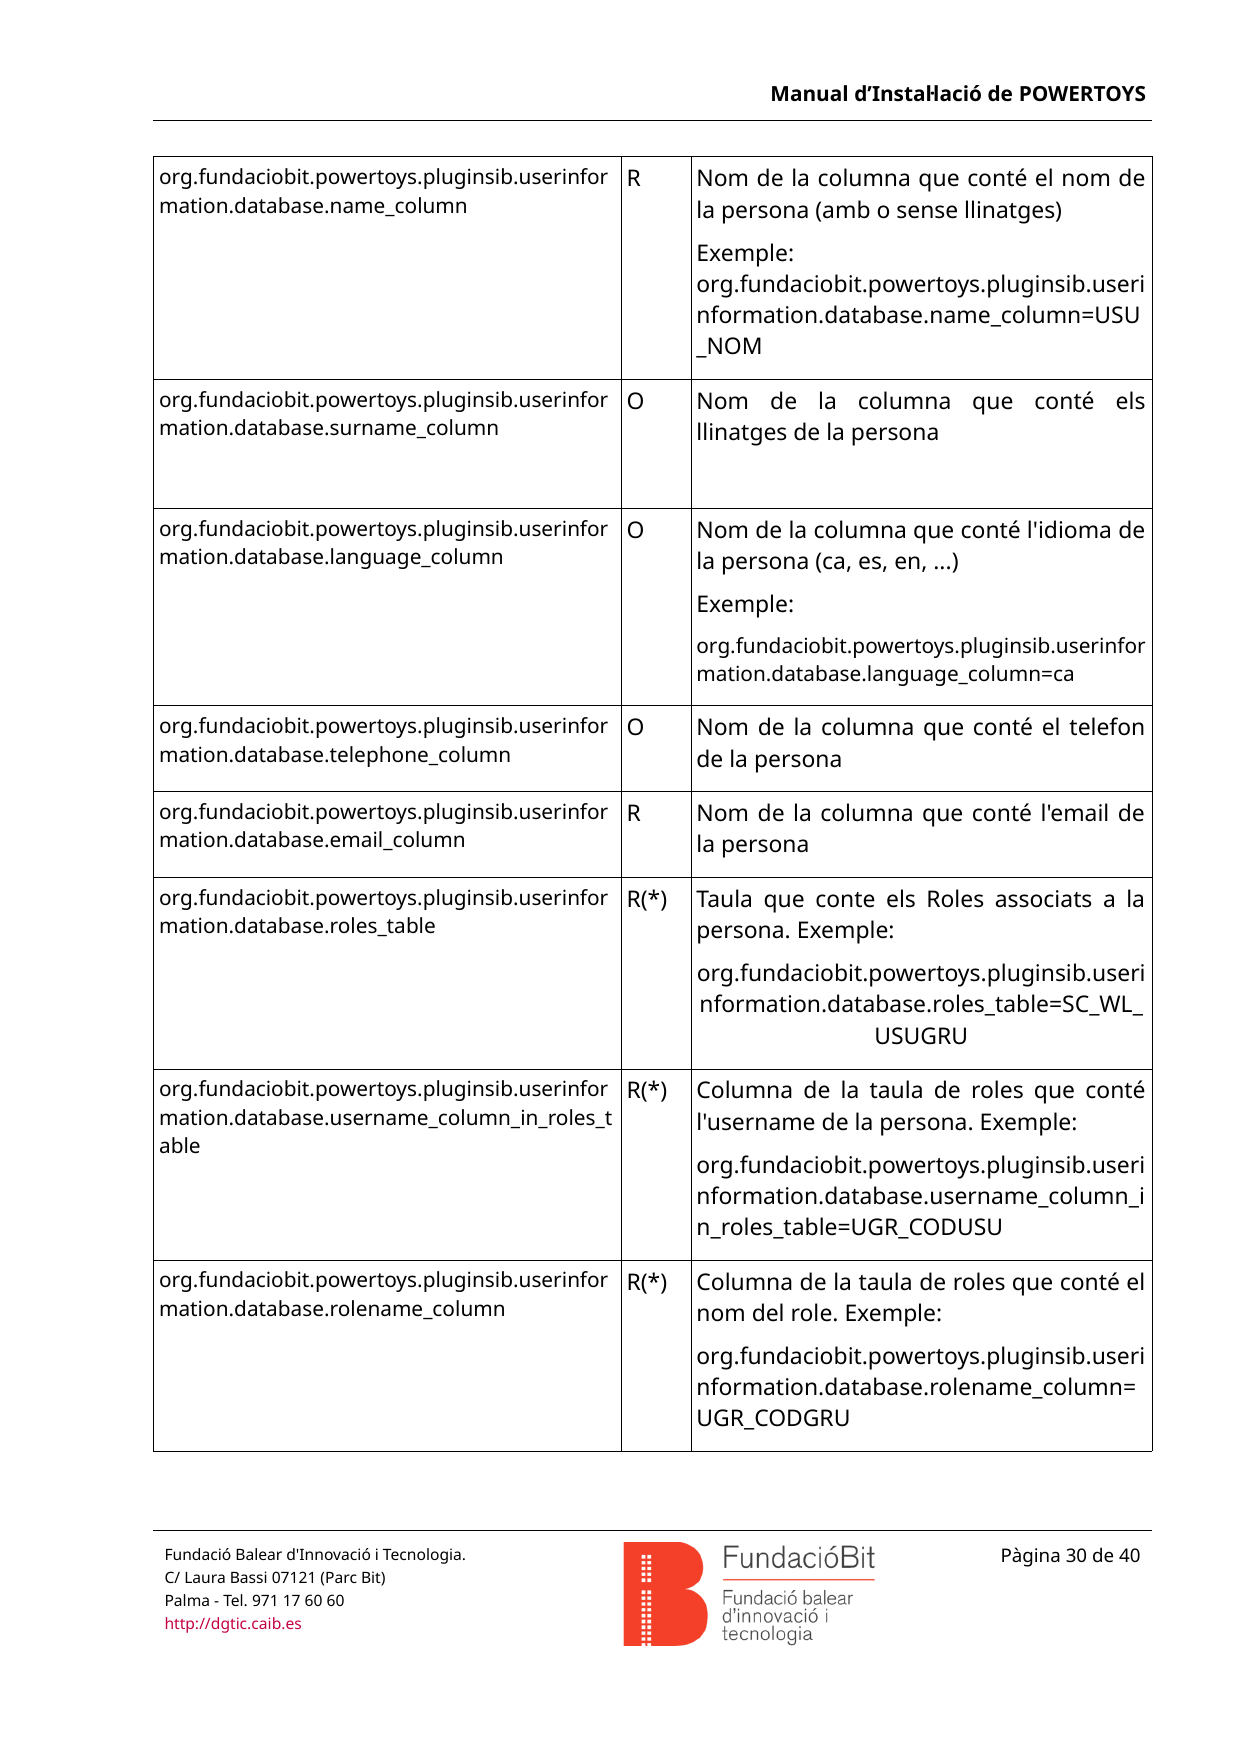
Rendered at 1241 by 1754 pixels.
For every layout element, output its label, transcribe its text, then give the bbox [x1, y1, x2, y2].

table_cell org.fundaciobit.powertoys.pluginsib.userinformation.database.username_column_in_roles_table [154, 1070, 621, 1260]
table_cell org.fundaciobit.powertoys.pluginsib.userinformation.database.telephone_column [154, 706, 621, 791]
table_cell org.fundaciobit.powertoys.pluginsib.userinformation.database.name_column [154, 157, 621, 379]
table_cell org.fundaciobit.powertoys.pluginsib.userinformation.database.email_column [154, 792, 621, 877]
table_cell Nom de la columna que conté l'email de la persona [692, 792, 1152, 877]
table_cell Taula que conte els Roles associats a la persona. Exemple: org.fundaciobit.powertoys.pluginsib.userinformation.database.roles_table=SC_WL_USUGRU [692, 878, 1152, 1068]
table_cell org.fundaciobit.powertoys.pluginsib.userinformation.database.language_column [154, 509, 621, 705]
table_cell R(*) [622, 878, 691, 1068]
table_cell R [622, 157, 691, 379]
picture [623, 1542, 875, 1646]
table_cell Nom de la columna que conté l'idioma de la persona (ca, es, en, ...) Exemple: org.fundaciobit.powertoys.pluginsib.userinformation.database.language_column=ca [692, 509, 1152, 705]
table_cell O [622, 706, 691, 791]
table_cell O [622, 509, 691, 705]
table_cell org.fundaciobit.powertoys.pluginsib.userinformation.database.roles_table [154, 878, 621, 1068]
table_cell R [622, 792, 691, 877]
table_cell org.fundaciobit.powertoys.pluginsib.userinformation.database.surname_column [154, 380, 621, 508]
table_cell R(*) [622, 1070, 691, 1260]
table_cell R(*) [622, 1261, 691, 1451]
table_cell Nom de la columna que conté els llinatges de la persona [692, 380, 1152, 508]
table_cell org.fundaciobit.powertoys.pluginsib.userinformation.database.rolename_column [154, 1261, 621, 1451]
table_cell Columna de la taula de roles que conté el nom del role. Exemple: org.fundaciobit.powertoys.pluginsib.userinformation.database.rolename_column=UGR_CODGRU [692, 1261, 1152, 1451]
table_cell Nom de la columna que conté el nom de la persona (amb o sense llinatges) Exemple: org.fundaciobit.powertoys.pluginsib.userinformation.database.name_column=USU_NOM [692, 157, 1152, 379]
table_cell Columna de la taula de roles que conté l'username de la persona. Exemple: org.fundaciobit.powertoys.pluginsib.userinformation.database.username_column_in_roles_table=UGR_CODUSU [692, 1070, 1152, 1260]
table_cell Nom de la columna que conté el telefon de la persona [692, 706, 1152, 791]
table_cell O [622, 380, 691, 508]
